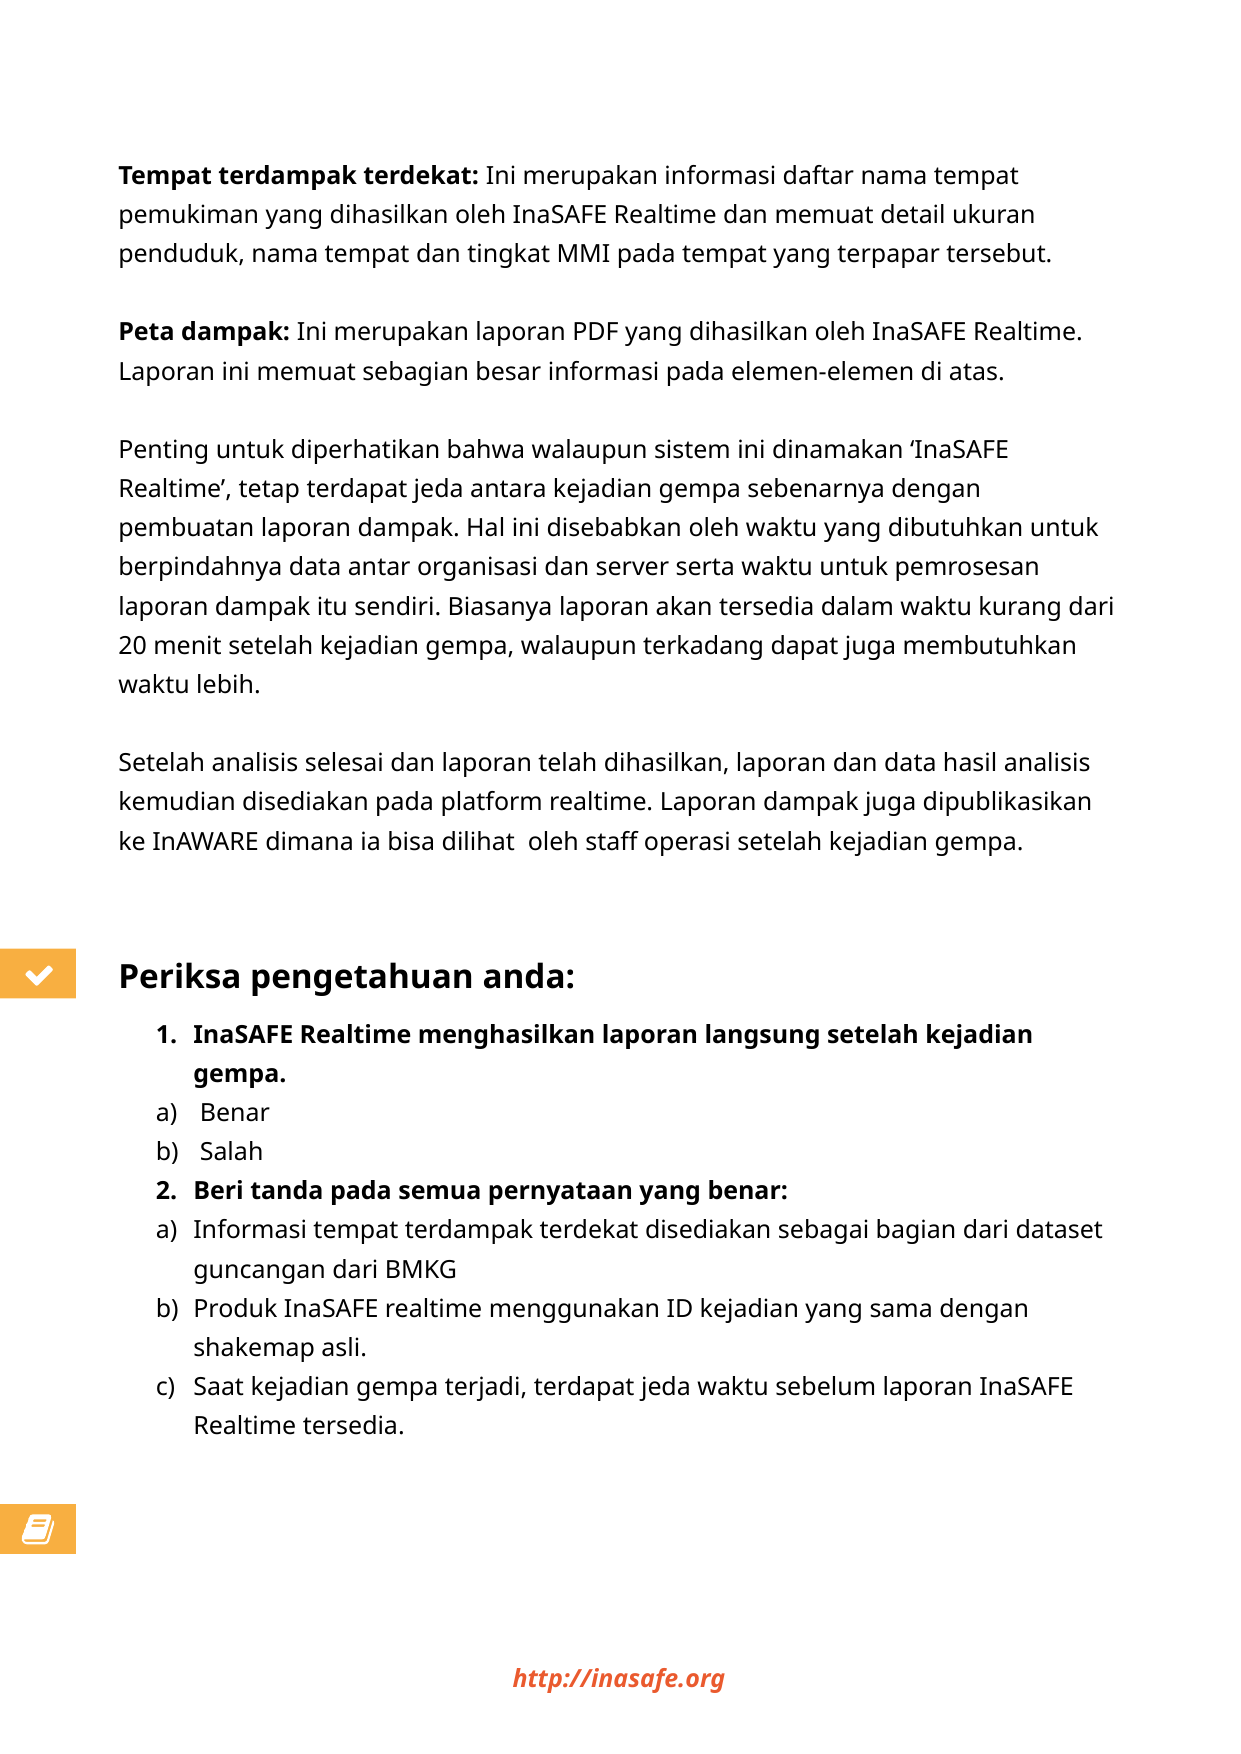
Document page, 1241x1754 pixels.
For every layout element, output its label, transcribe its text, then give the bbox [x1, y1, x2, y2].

text Tempat terdampak terdekat: Ini merupakan informasi daftar nama tempat pemukiman yang dihasilkan oleh InaSAFE Realtime dan memuat detail ukuran penduduk, nama tempat dan tingkat MMI pada tempat yang terpapar tersebut. [118, 118, 1122, 270]
list Benar [156, 1095, 1122, 1129]
list InaSAFE Realtime menghasilkan laporan langsung setelah kejadian gempa. [156, 1016, 1122, 1089]
subtitle Periksa pengetahuan anda: [118, 952, 1122, 998]
list Informasi tempat terdampak terdekat disediakan sebagai bagian dari dataset guncangan dari BMKG [156, 1212, 1122, 1285]
list Salah [156, 1134, 1122, 1168]
text Penting untuk diperhatikan bahwa walaupun sistem ini dinamakan ‘InaSAFE Realtime’, tetap terdapat jeda antara kejadian gempa sebenarnya dengan pembuatan laporan dampak. Hal ini disebabkan oleh waktu yang dibutuhkan untuk berpindahnya data antar organisasi dan server serta waktu untuk pemrosesan laporan dampak itu sendiri. Biasanya laporan akan tersedia dalam waktu kurang dari 20 menit setelah kejadian gempa, walaupun terkadang dapat juga membutuhkan waktu lebih. [118, 431, 1122, 701]
text Setelah analisis selesai dan laporan telah dihasilkan, laporan dan data hasil analisis kemudian disediakan pada platform realtime. Laporan dampak juga dipublikasikan ke InAWARE dimana ia bisa dilihat oleh staff operasi setelah kejadian gempa. [118, 745, 1122, 857]
list Produk InaSAFE realtime menggunakan ID kejadian yang sama dengan shakemap asli. [156, 1291, 1122, 1364]
list Beri tanda pada semua pernyataan yang benar: [156, 1173, 1122, 1207]
list Saat kejadian gempa terjadi, terdapat jeda waktu sebelum laporan InaSAFE Realtime tersedia. [156, 1369, 1122, 1442]
text Peta dampak: Ini merupakan laporan PDF yang dihasilkan oleh InaSAFE Realtime. Laporan ini memuat sebagian besar informasi pada elemen-elemen di atas. [118, 314, 1122, 387]
